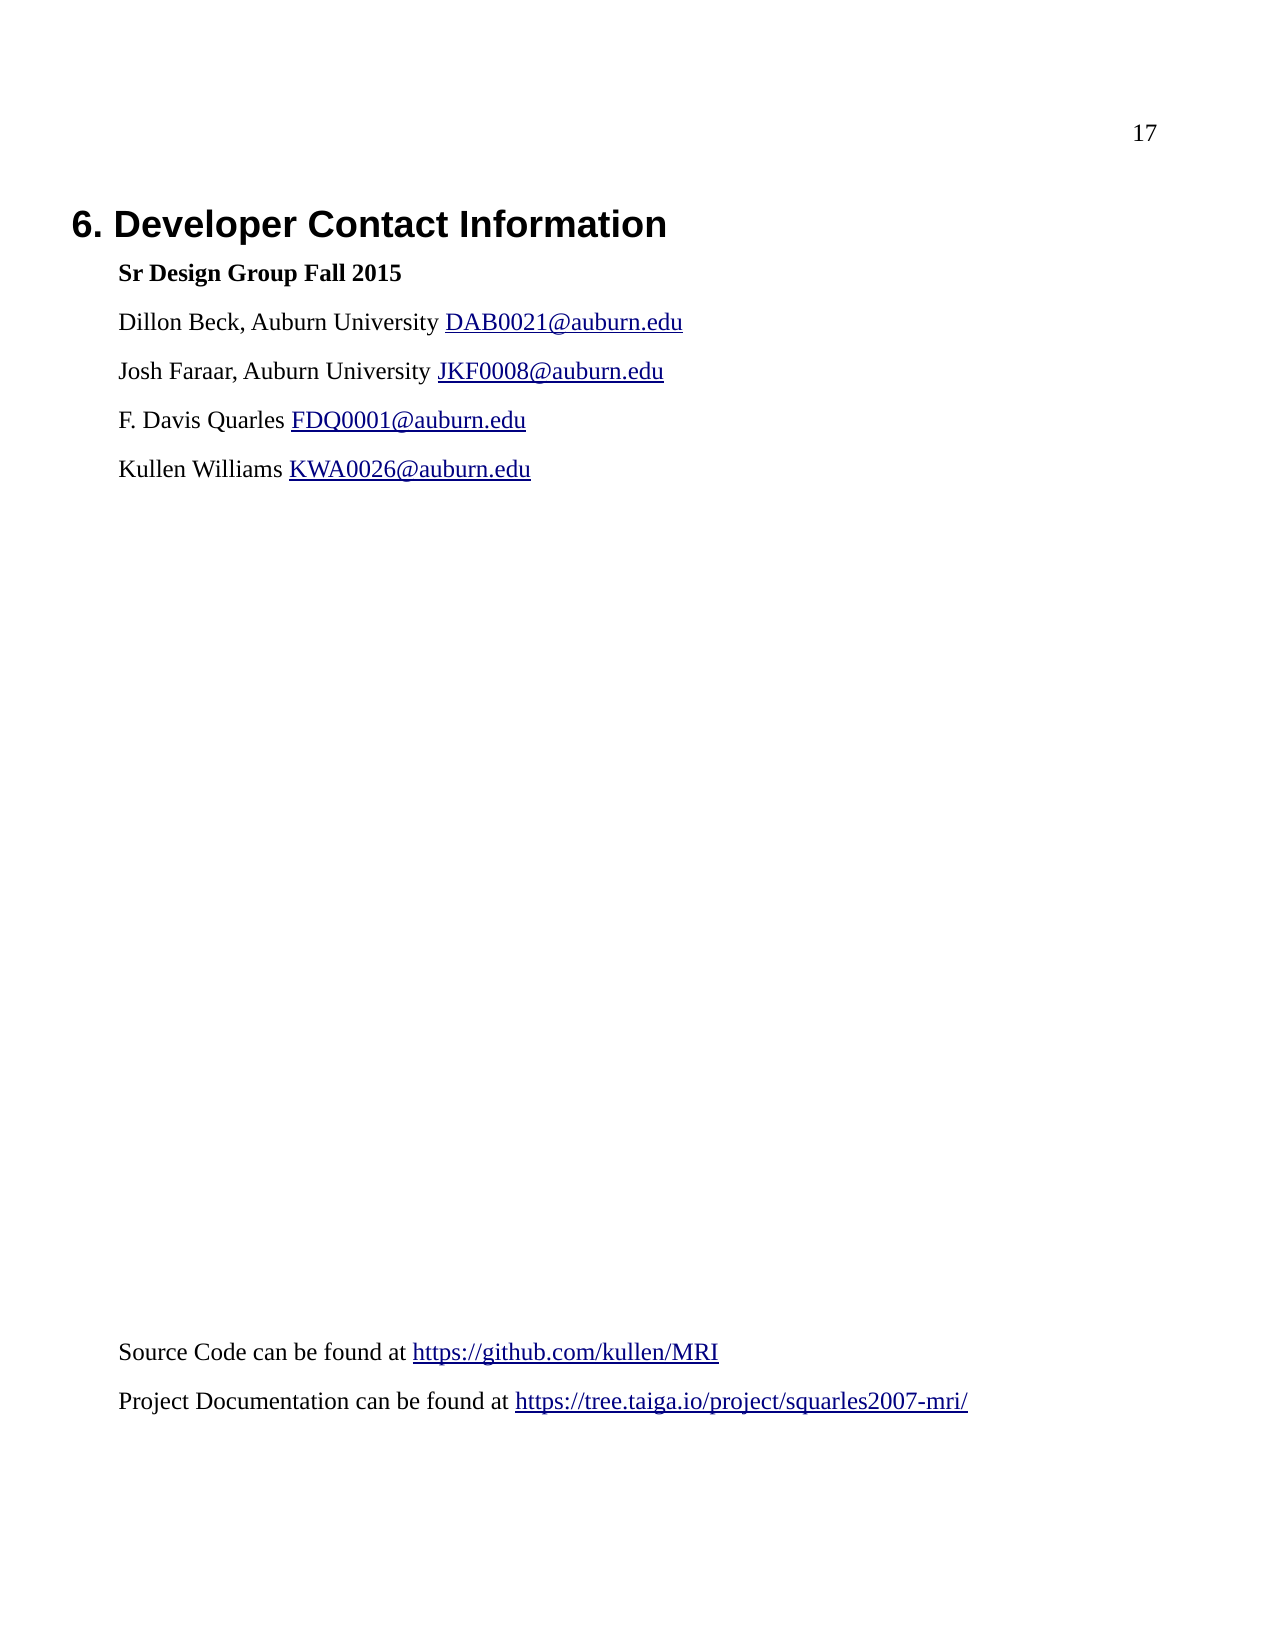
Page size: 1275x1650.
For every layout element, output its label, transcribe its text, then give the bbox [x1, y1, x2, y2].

text Kullen Williams KWA0026@auburn.edu [118, 454, 1157, 483]
text Project Documentation can be found at https://tree.taiga.io/project/squarles2007-mri/ [118, 1386, 1157, 1415]
text Source Code can be found at https://github.com/kullen/MRI [118, 1337, 1157, 1366]
text Sr Design Group Fall 2015 [118, 258, 1157, 287]
text Dillon Beck, Auburn University DAB0021@auburn.edu [118, 307, 1157, 336]
subtitle 6. Developer Contact Information [71, 202, 1157, 246]
text F. Davis Quarles FDQ0001@auburn.edu [118, 405, 1157, 434]
text Josh Faraar, Auburn University JKF0008@auburn.edu [118, 356, 1157, 385]
